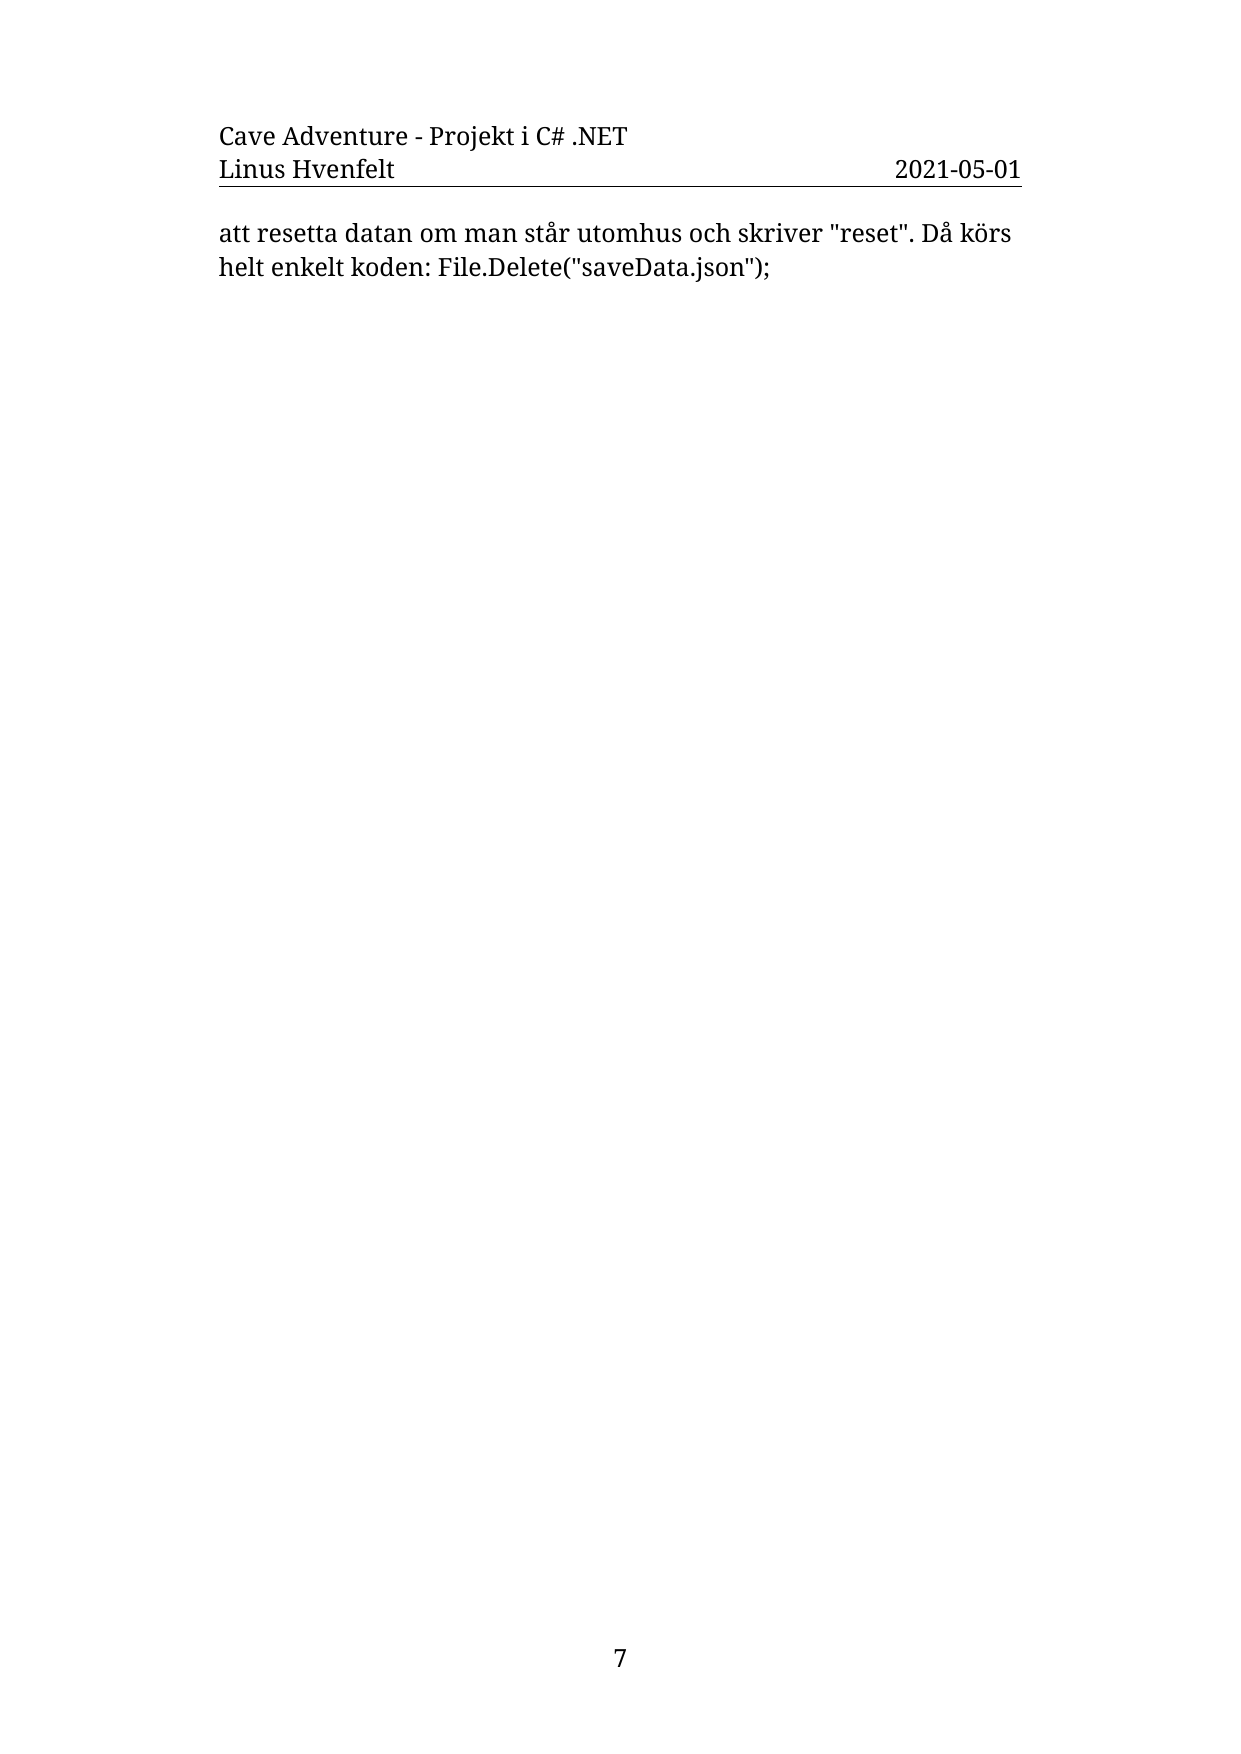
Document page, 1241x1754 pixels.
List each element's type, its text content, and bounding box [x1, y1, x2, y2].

text att resetta datan om man står utomhus och skriver "reset". Då körs helt enkelt koden: File.Delete("saveData.json"); [218, 216, 1022, 284]
